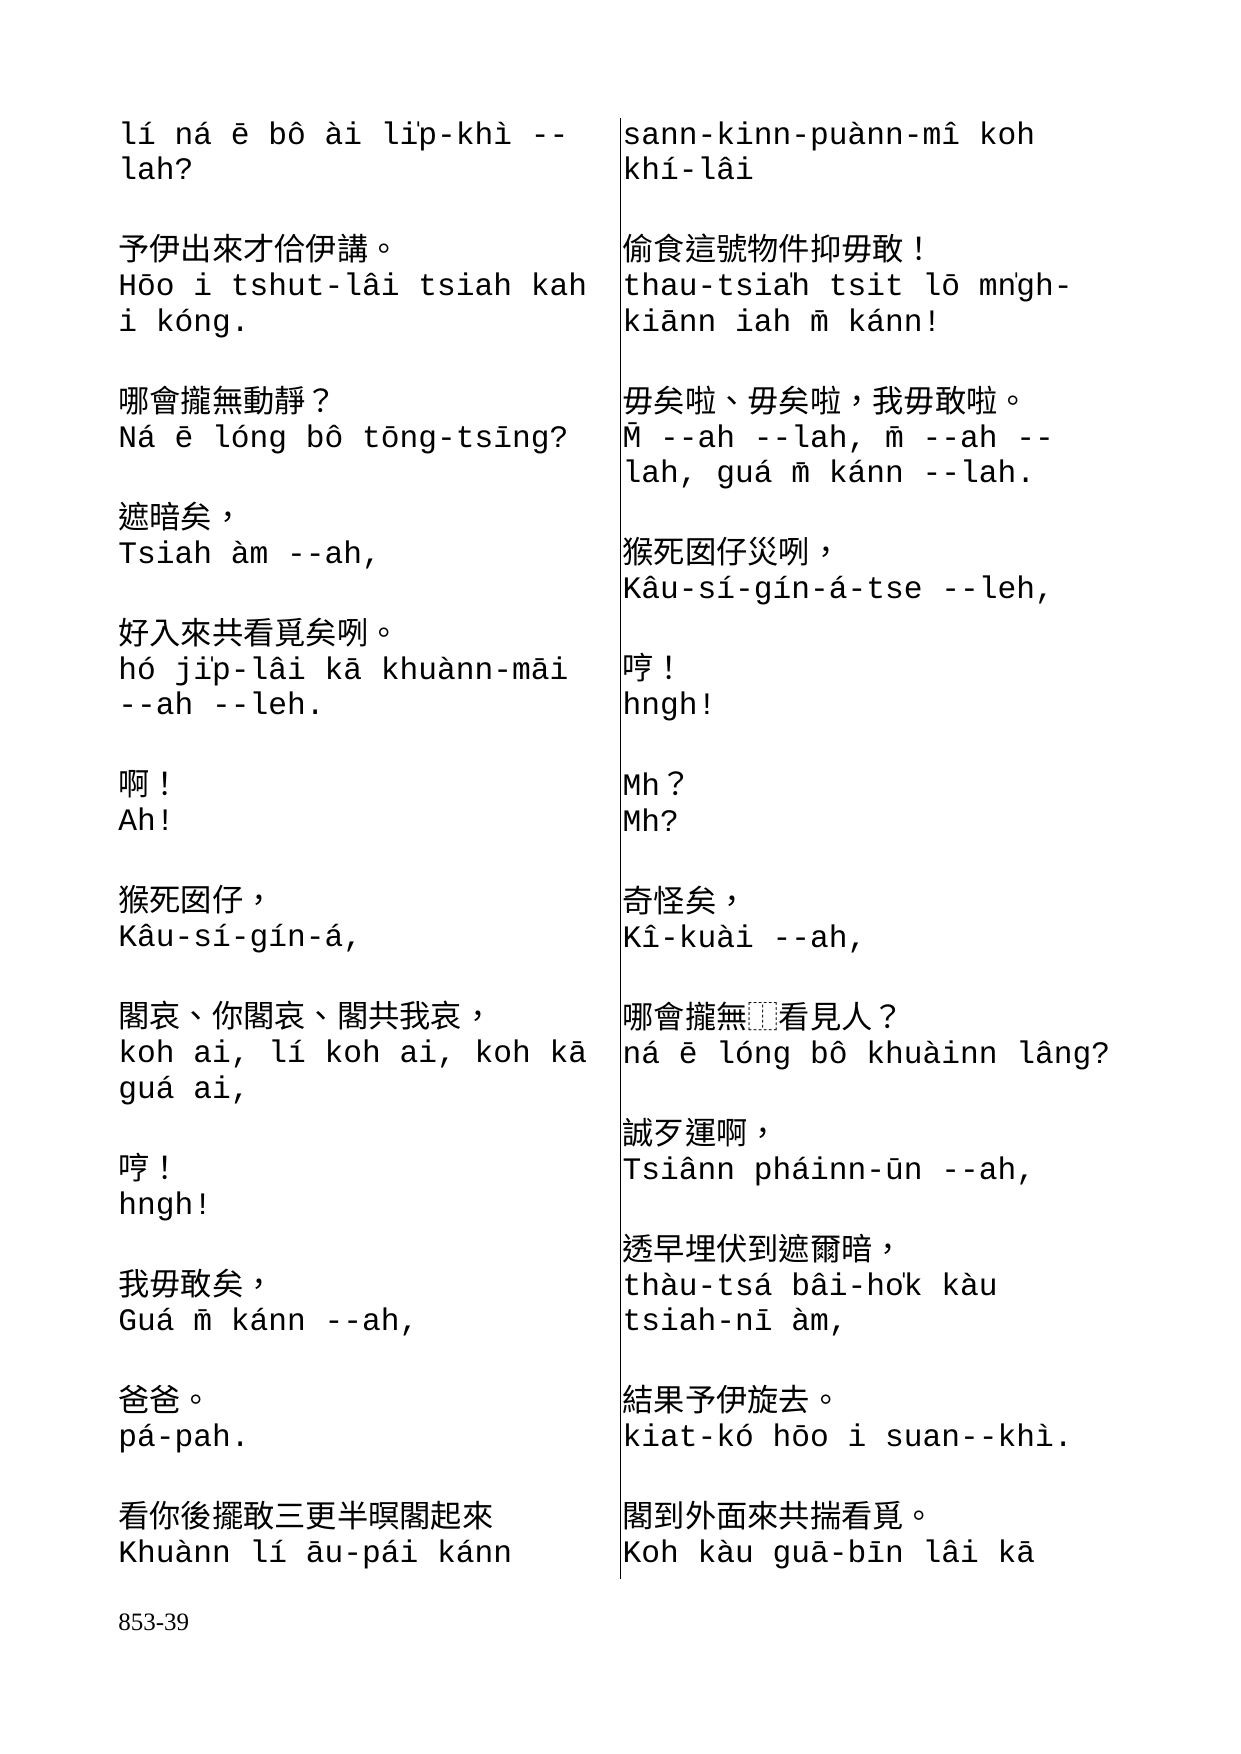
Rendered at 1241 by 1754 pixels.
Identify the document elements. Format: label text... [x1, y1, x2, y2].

text koh ai, lí koh ai, koh kā guá ai, [118, 1037, 618, 1107]
text Mh？ [622, 759, 1122, 805]
text thau-tsia̍h tsit lō mn̍gh-kiānn iah m̄ kánn! [622, 269, 1122, 340]
text 誠歹運啊， [622, 1108, 1122, 1153]
text Guá m̄ kánn --ah, [118, 1304, 618, 1339]
text 閣到外面來共揣看覓。 [622, 1491, 1122, 1537]
text kiat-kó hōo i suan--khì. [622, 1421, 1122, 1456]
text 猴死囡仔， [118, 875, 618, 921]
text hngh! [622, 688, 1122, 724]
text 啊！ [118, 759, 618, 804]
text Tsiânn pháinn-ūn --ah, [622, 1153, 1122, 1188]
text 結果予伊旋去。 [622, 1375, 1122, 1421]
text Kâu-sí-gín-á-tse --leh, [622, 572, 1122, 608]
text 哼！ [118, 1143, 618, 1188]
text pá-pah. [118, 1420, 618, 1456]
text M̄ --ah --lah, m̄ --ah --lah, guá m̄ kánn --lah. [622, 421, 1122, 492]
text Hōo i tshut-lâi tsiah kah i kóng. [118, 269, 618, 340]
text Koh kàu guā-bīn lâi kā [622, 1537, 1122, 1572]
text 我毋敢矣， [118, 1259, 618, 1304]
text 予伊出來才佮伊講。 [118, 224, 618, 269]
text 偷食這號物件抑毋敢！ [622, 224, 1122, 269]
text 遮暗矣， [118, 492, 618, 537]
text 哪會攏無⿰看見人？ [622, 992, 1122, 1037]
text Kî-kuài --ah, [622, 921, 1122, 956]
text 閣哀、你閣哀、閣共我哀， [118, 991, 618, 1037]
text 毋矣啦、毋矣啦，我毋敢啦。 [622, 376, 1122, 421]
text 猴死囡仔災咧， [622, 527, 1122, 572]
text hó ji̍p-lâi kā khuànn-māi --ah --leh. [118, 653, 618, 724]
text 看你後擺敢三更半暝閣起來 [118, 1491, 618, 1536]
text ná ē lóng bô khuàinn lâng? [622, 1037, 1122, 1072]
text 爸爸。 [118, 1375, 618, 1420]
text 哼！ [622, 643, 1122, 688]
text 好入來共看覓矣咧。 [118, 608, 618, 653]
text Tsiah àm --ah, [118, 537, 618, 572]
text sann-kinn-puànn-mî koh khí-lâi [622, 118, 1122, 189]
text 奇怪矣， [622, 876, 1122, 921]
text 哪會攏無動靜？ [118, 376, 618, 421]
text lí ná ē bô ài li̍p-khì --lah? [118, 118, 618, 189]
text Khuànn lí āu-pái kánn [118, 1536, 618, 1572]
text Mh? [622, 805, 1122, 840]
text 透早埋伏到遮爾暗， [622, 1224, 1122, 1269]
text Ah! [118, 804, 618, 840]
text Ná ē lóng bô tōng-tsīng? [118, 421, 618, 456]
text Kâu-sí-gín-á, [118, 921, 618, 956]
text hngh! [118, 1188, 618, 1223]
text thàu-tsá bâi-ho̍k kàu tsiah-nī àm, [622, 1269, 1122, 1340]
